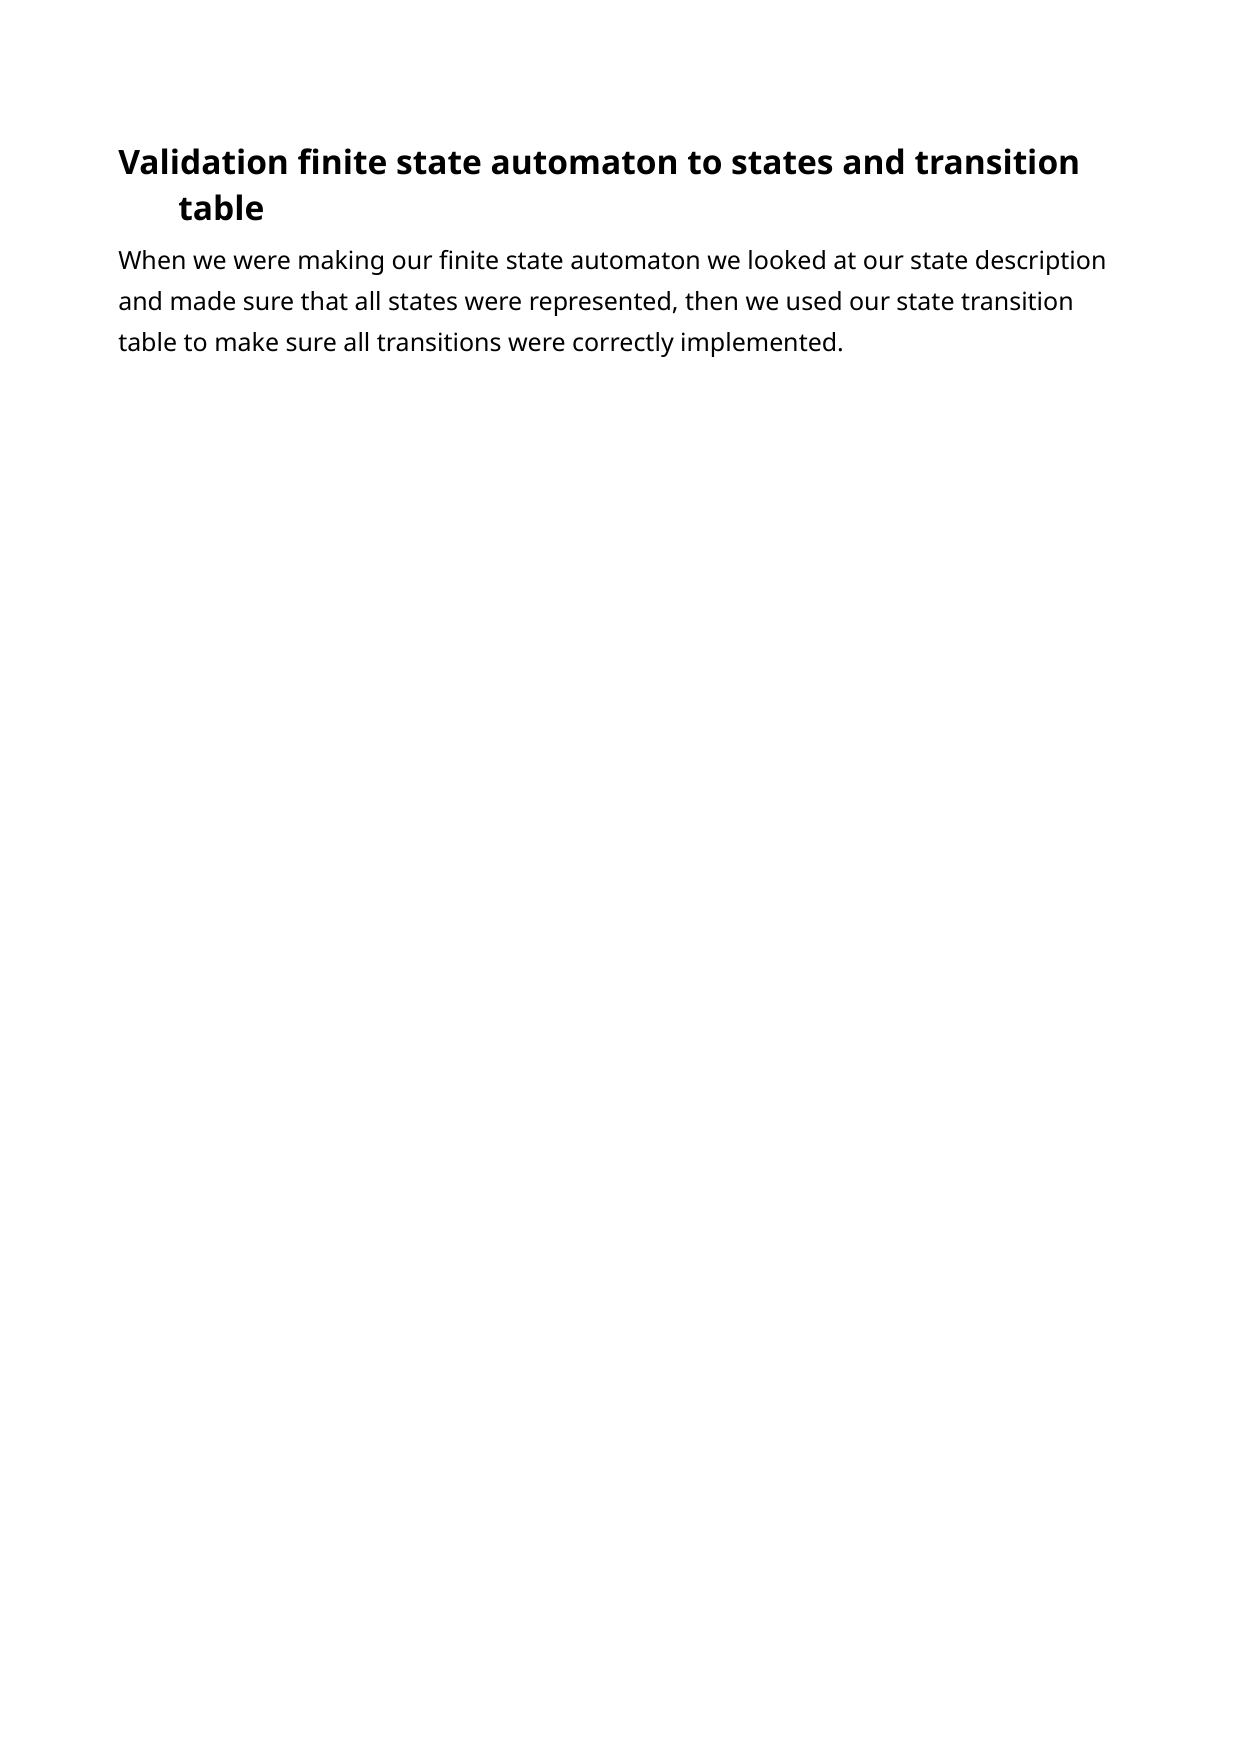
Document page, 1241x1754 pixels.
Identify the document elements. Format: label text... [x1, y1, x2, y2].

subtitle Validation finite state automaton to states and transition table [118, 139, 1122, 230]
text When we were making our finite state automaton we looked at our state description and made sure that all states were represented, then we used our state transition table to make sure all transitions were correctly implemented. [118, 243, 1122, 359]
